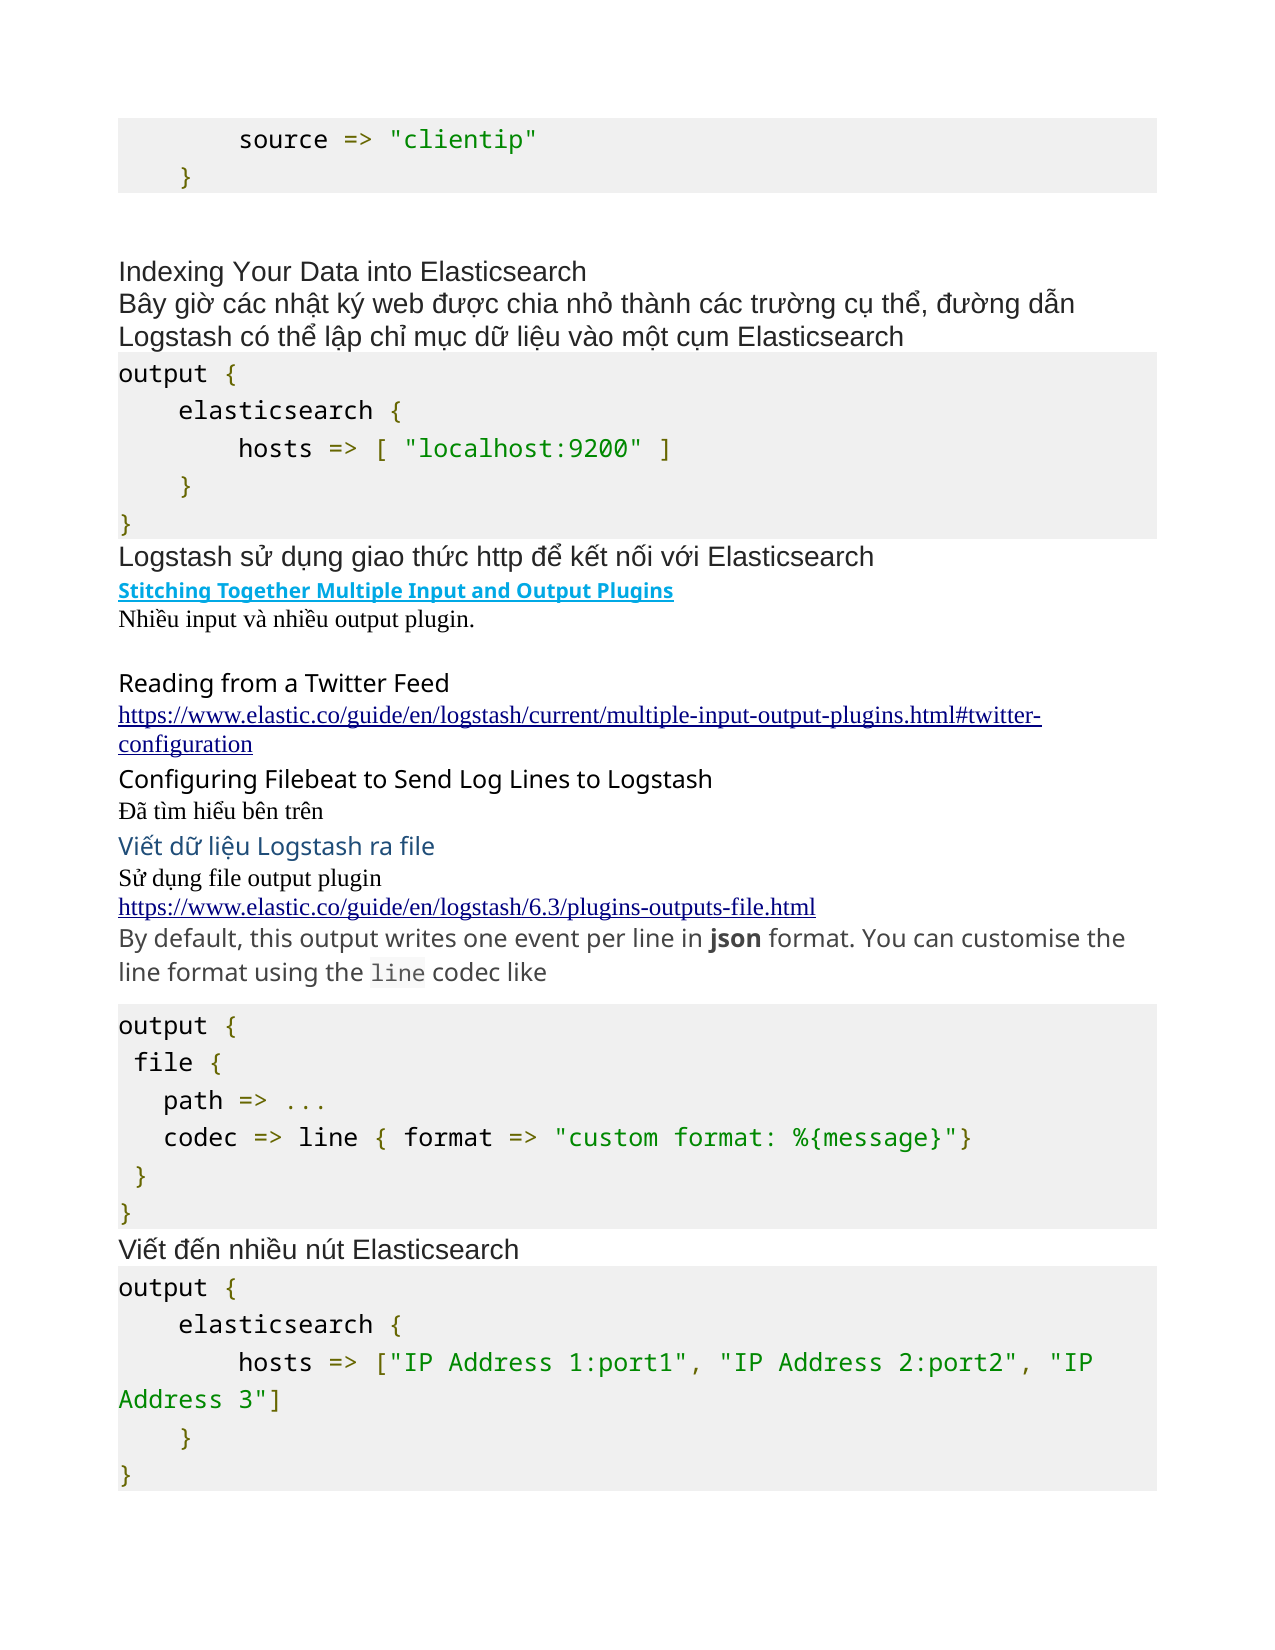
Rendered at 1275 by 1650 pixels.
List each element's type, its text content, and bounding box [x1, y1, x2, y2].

text } [118, 464, 1157, 502]
text } [118, 502, 1157, 539]
subtitle Indexing Your Data into Elasticsearch [118, 255, 1157, 287]
text } [118, 1192, 1157, 1229]
text Đã tìm hiểu bên trên [118, 796, 1157, 825]
text Nhiều input và nhiều output plugin. [118, 604, 1157, 633]
text Logstash sử dụng giao thức http để kết nối với Elasticsearch [118, 539, 1157, 572]
subtitle Viết dữ liệu Logstash ra file [118, 829, 1157, 863]
text } [118, 156, 1157, 193]
text } [118, 1154, 1157, 1192]
text elasticsearch { [118, 389, 1157, 427]
text output { [118, 1004, 1157, 1042]
subtitle Configuring Filebeat to Send Log Lines to Logstash [118, 762, 1157, 796]
text source => "clientip" [118, 118, 1157, 156]
text output { [118, 352, 1157, 389]
text hosts => [ "localhost:9200" ] [118, 427, 1157, 464]
subtitle Reading from a Twitter Feed [118, 666, 1157, 700]
text output { [118, 1266, 1157, 1303]
text https://www.elastic.co/guide/en/logstash/current/multiple-input-output-plugins.html#twitter-configuration [118, 700, 1157, 758]
text } [118, 1453, 1157, 1491]
text Sử dụng file output plugin [118, 863, 1157, 892]
text Bây giờ các nhật ký web được chia nhỏ thành các trường cụ thể, đường dẫn Logstash có thể lập chỉ mục dữ liệu vào một cụm Elasticsearch [118, 287, 1157, 352]
text codec => line { format => "custom format: %{message}"} [118, 1117, 1157, 1154]
text By default, this output writes one event per line in json format. You can customise the line format using the line codec like [118, 920, 1157, 988]
text } [118, 1416, 1157, 1453]
text hosts => ["IP Address 1:port1", "IP Address 2:port2", "IP Address 3"] [118, 1341, 1157, 1416]
subtitle Stitching Together Multiple Input and Output Plugins [118, 576, 1157, 604]
subtitle Viết đến nhiều nút Elasticsearch [118, 1233, 1157, 1266]
text https://www.elastic.co/guide/en/logstash/6.3/plugins-outputs-file.html [118, 892, 1157, 920]
text file { [118, 1042, 1157, 1079]
text elasticsearch { [118, 1303, 1157, 1341]
text path => ... [118, 1079, 1157, 1117]
